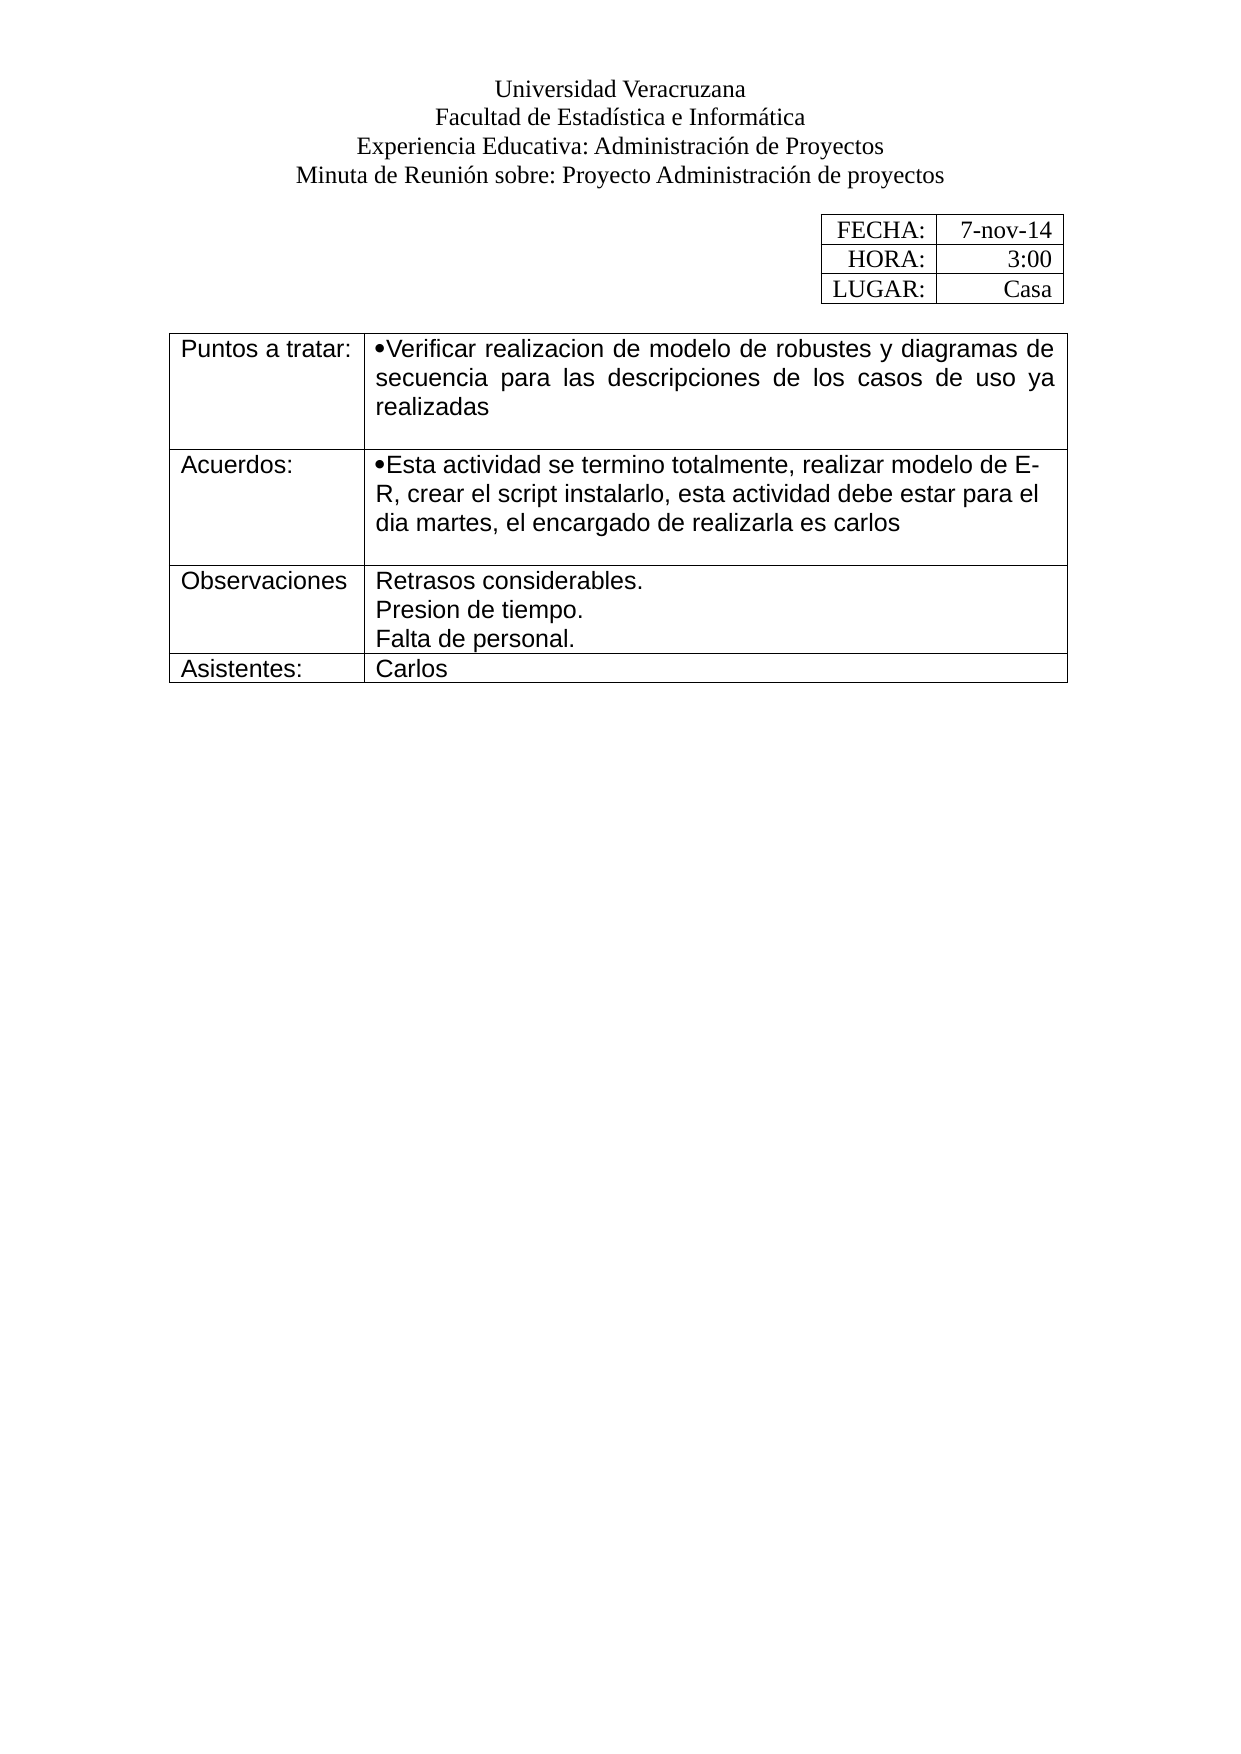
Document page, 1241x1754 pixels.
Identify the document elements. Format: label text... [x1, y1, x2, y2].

table_header Verificar realizacion de modelo de robustes y diagramas de secuencia para las descripciones de los casos de uso ya realizadas [365, 334, 1067, 449]
table_cell HORA: [822, 245, 936, 273]
table_cell Observaciones [170, 566, 364, 652]
table_cell Esta actividad se termino totalmente, realizar modelo de E-R, crear el script instalarlo, esta actividad debe estar para el dia martes, el encargado de realizarla es carlos [365, 450, 1067, 565]
table_cell LUGAR: [822, 274, 936, 303]
text Minuta de Reunión sobre: Proyecto Administración de proyectos [177, 160, 1063, 189]
table_cell Asistentes: [170, 654, 364, 682]
table_cell 3:00 [937, 245, 1063, 273]
table_header Puntos a tratar: [170, 334, 364, 449]
table_header FECHA: [822, 215, 936, 243]
table_header 7-nov-14 [937, 215, 1063, 243]
table_cell Casa [937, 274, 1063, 303]
table_cell Carlos [365, 654, 1067, 682]
table_cell Acuerdos: [170, 450, 364, 565]
table_cell Retrasos considerables. Presion de tiempo. Falta de personal. [365, 566, 1067, 652]
